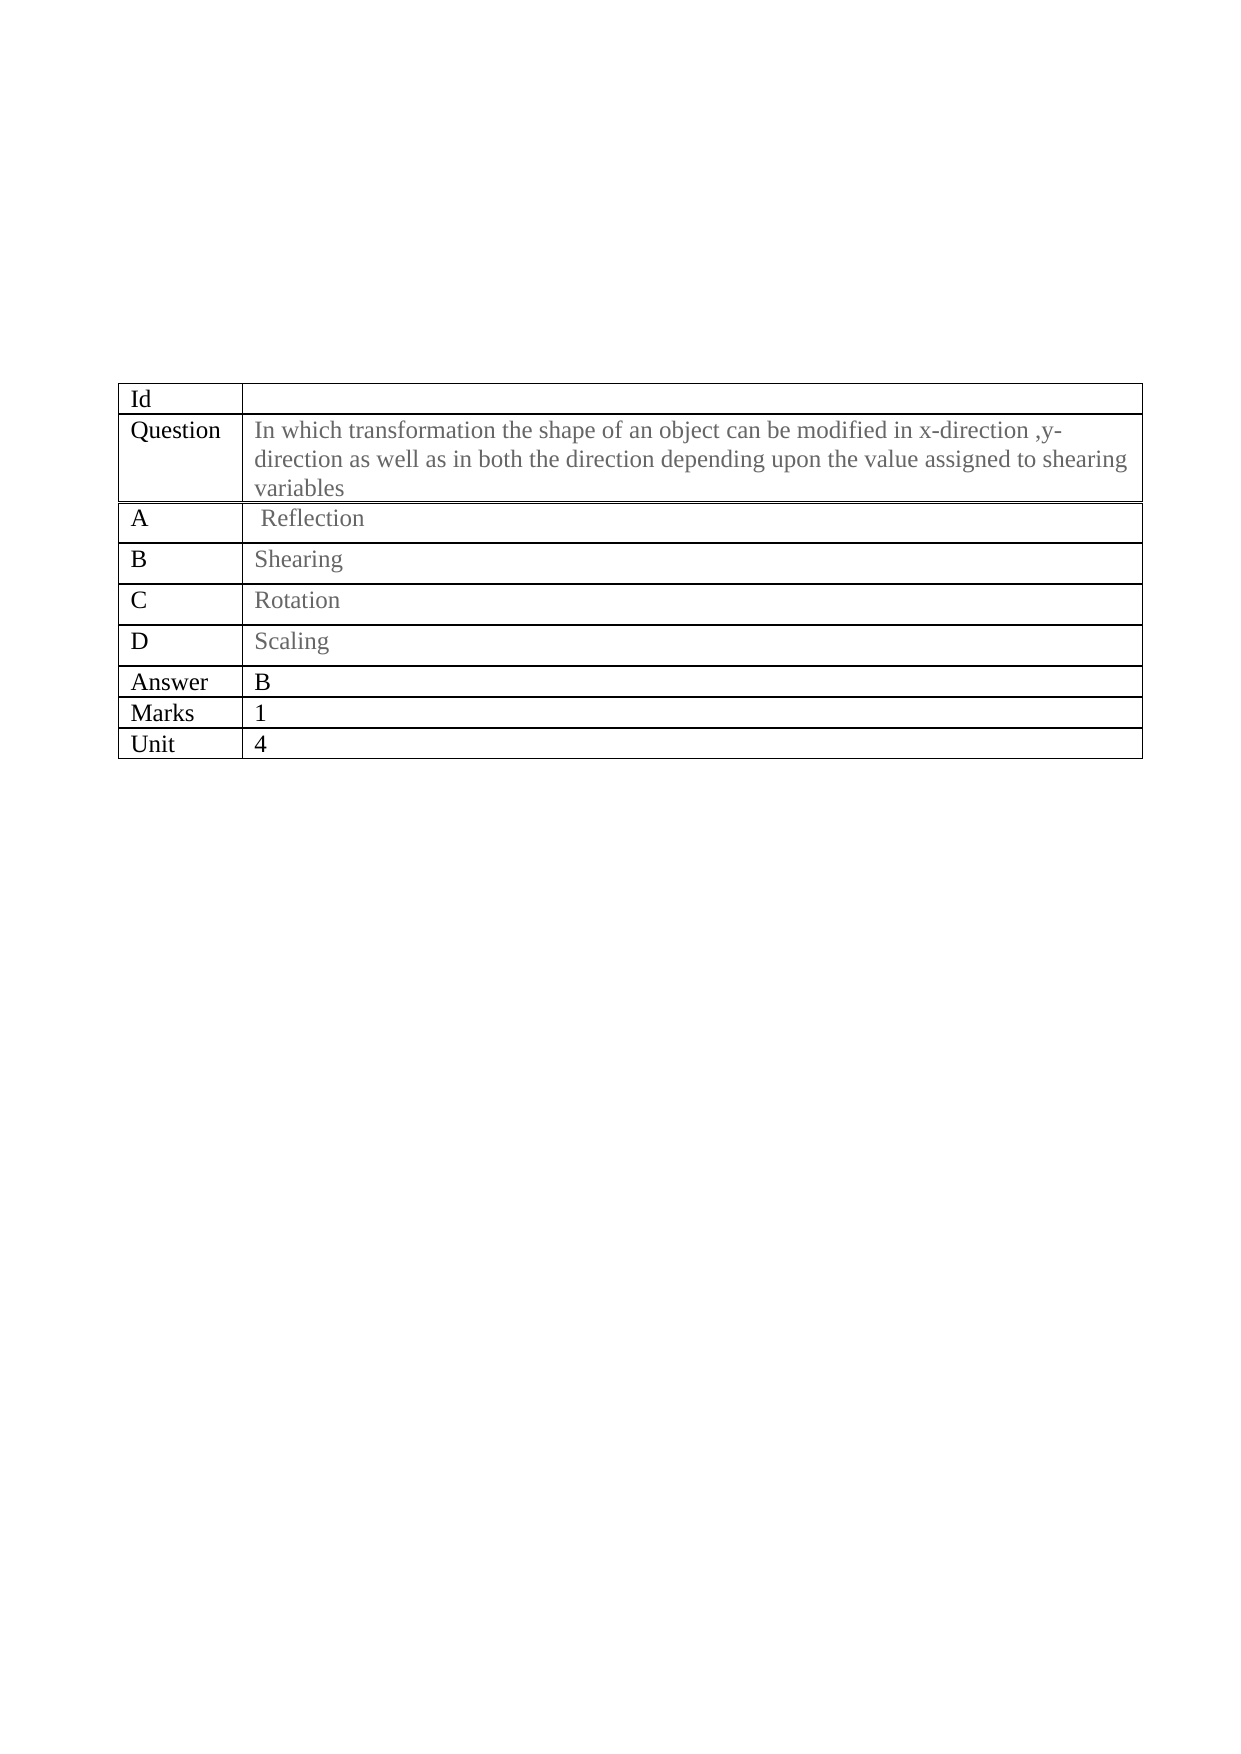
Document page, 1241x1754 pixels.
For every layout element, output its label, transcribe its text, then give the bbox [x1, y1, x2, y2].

table_header [243, 384, 1142, 413]
table_cell Unit [119, 729, 242, 758]
table_cell Scaling [243, 626, 1142, 665]
table_cell In which transformation the shape of an object can be modified in x-direction ,y-direction as well as in both the direction depending upon the value assigned to shearing variables [243, 415, 1142, 501]
table_cell Rotation [243, 585, 1142, 624]
table_cell D [119, 626, 242, 665]
table_cell C [119, 585, 242, 624]
table_cell Marks [119, 698, 242, 727]
table_cell 1 [243, 698, 1142, 727]
table_cell 4 [243, 729, 1142, 758]
table_cell B [243, 667, 1142, 696]
table_cell Reflection [243, 504, 1142, 542]
table_cell Answer [119, 667, 242, 696]
table_cell A [119, 504, 242, 542]
table_cell Question [119, 415, 242, 501]
table_cell B [119, 544, 242, 583]
table_cell Shearing [243, 544, 1142, 583]
table_header Id [119, 384, 242, 413]
